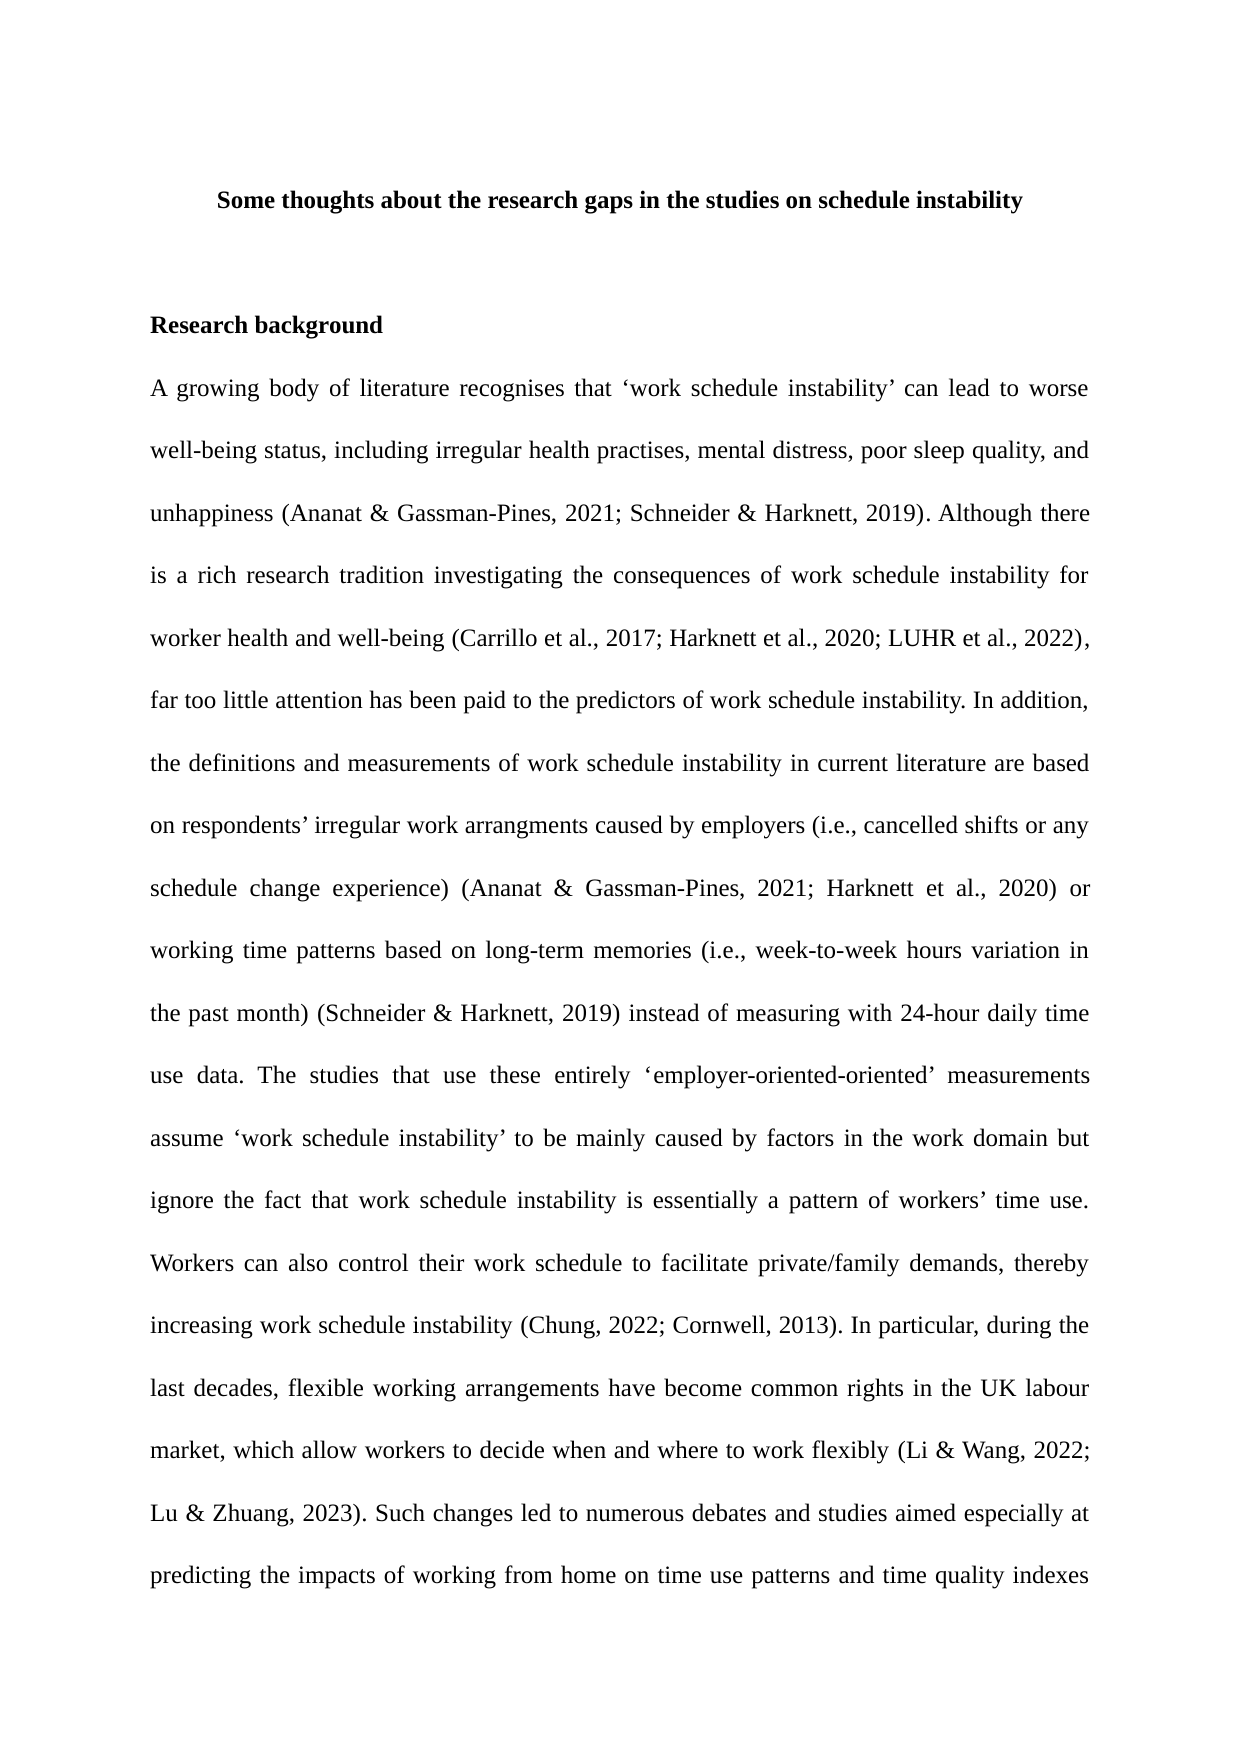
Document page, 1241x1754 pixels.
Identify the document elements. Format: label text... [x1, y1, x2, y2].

text A growing body of literature recognises that ‘work schedule instability’ can lead to worse well-being status, including irregular health practises, mental distress, poor sleep quality, and unhappiness (Ananat & Gassman‐Pines, 2021; Schneider & Harknett, 2019). Although there is a rich research tradition investigating the consequences of work schedule instability for worker health and well-being (Carrillo et al., 2017; Harknett et al., 2020; LUHR et al., 2022), far too little attention has been paid to the predictors of work schedule instability. In addition, the definitions and measurements of work schedule instability in current literature are based on respondents’ irregular work arrangments caused by employers (i.e., cancelled shifts or any schedule change experience) (Ananat & Gassman‐Pines, 2021; Harknett et al., 2020) or working time patterns based on long-term memories (i.e., week-to-week hours variation in the past month) (Schneider & Harknett, 2019) instead of measuring with 24-hour daily time use data. The studies that use these entirely ‘employer-oriented-oriented’ measurements assume ‘work schedule instability’ to be mainly caused by factors in the work domain but ignore the fact that work schedule instability is essentially a pattern of workers’ time use. Workers can also control their work schedule to facilitate private/family demands, thereby increasing work schedule instability (Chung, 2022; Cornwell, 2013). In particular, during the last decades, flexible working arrangements have become common rights in the UK labour market, which allow workers to decide when and where to work flexibly (Li & Wang, 2022; Lu & Zhuang, 2023). Such changes led to numerous debates and studies aimed especially at predicting the impacts of working from home on time use patterns and time quality indexes [150, 346, 1090, 1596]
text Research background [150, 283, 1090, 346]
text Some thoughts about the research gaps in the studies on schedule instability [150, 158, 1090, 221]
